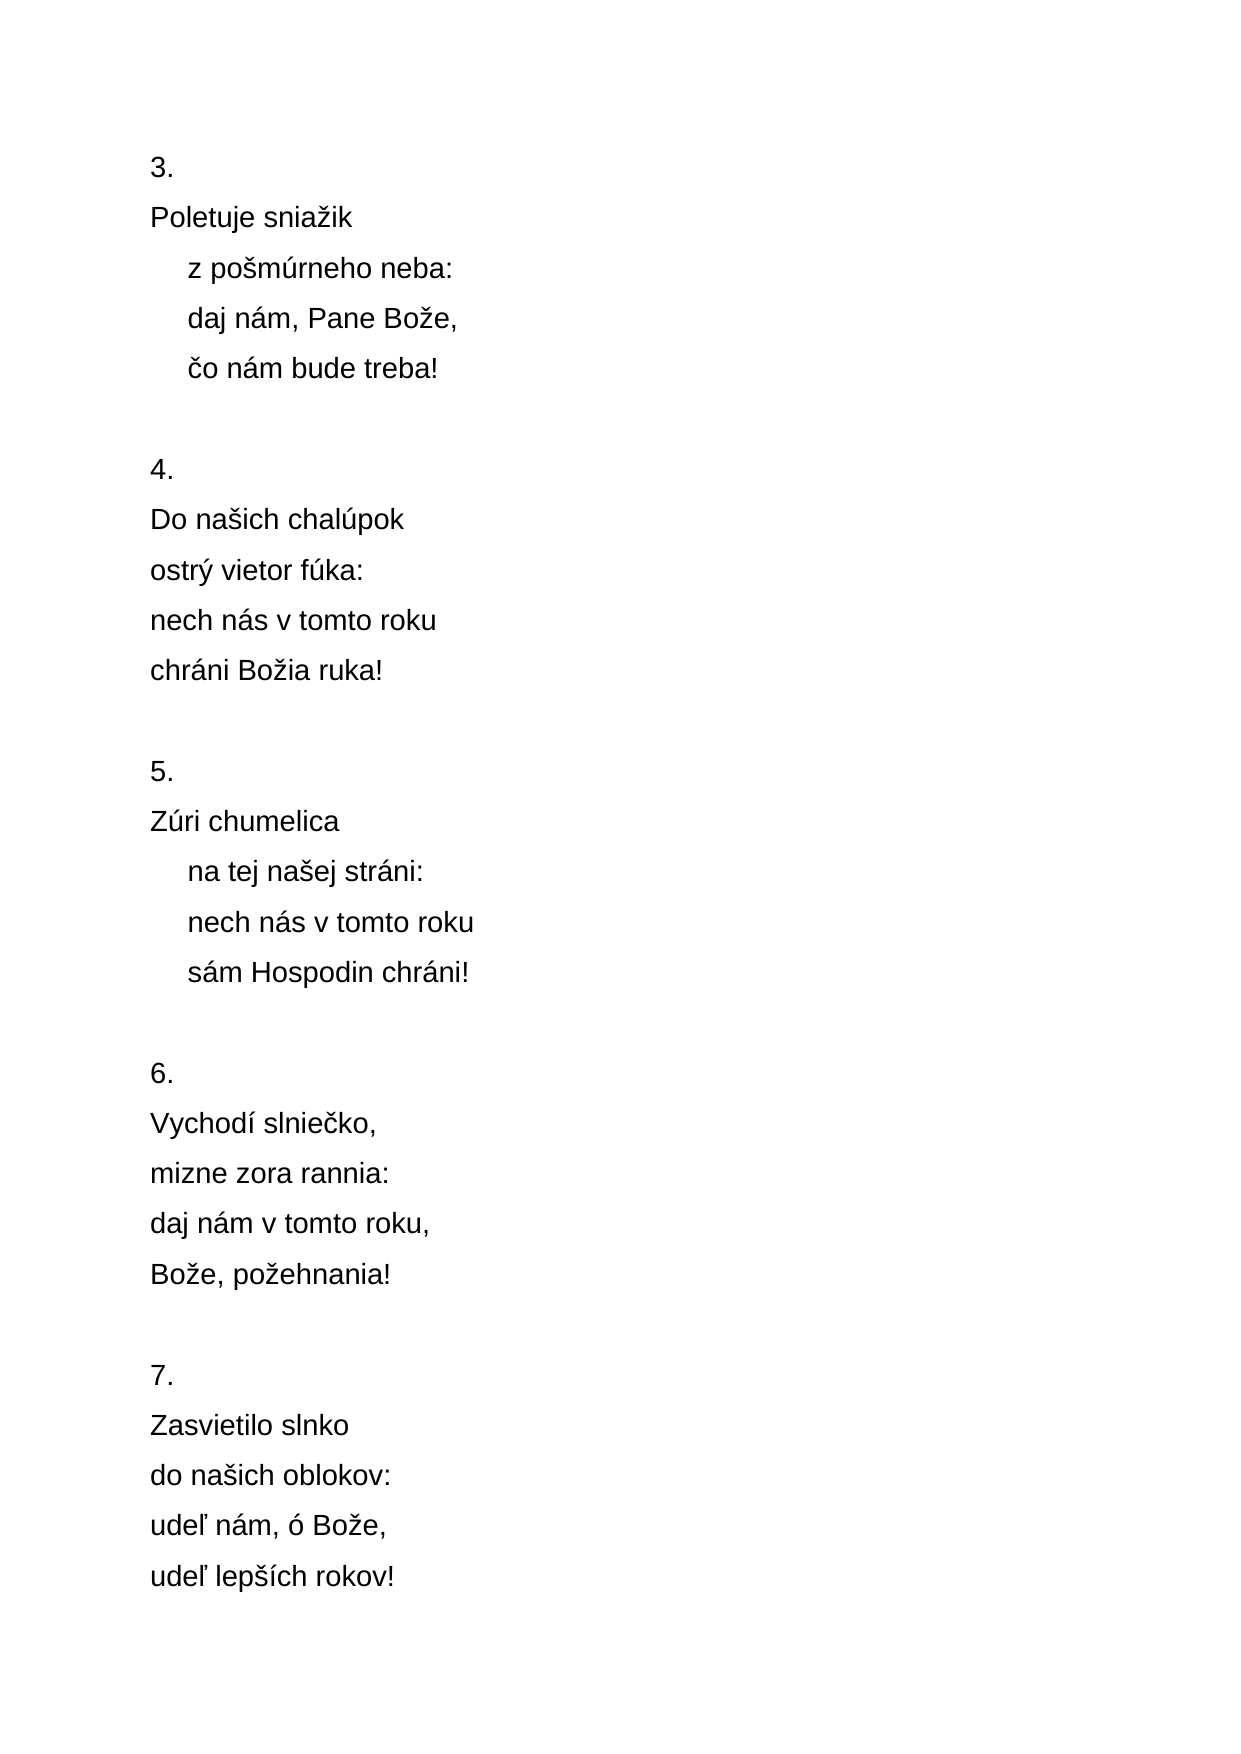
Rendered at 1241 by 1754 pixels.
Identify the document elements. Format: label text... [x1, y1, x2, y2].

text do našich oblokov: [150, 1458, 1091, 1492]
text chráni Božia ruka! [150, 653, 1091, 687]
text udeľ lepších rokov! [150, 1559, 1091, 1592]
text daj nám v tomto roku, [150, 1207, 1091, 1240]
text ostrý vietor fúka: [150, 552, 1091, 586]
text na tej našej stráni: [150, 854, 1091, 888]
text Zasvietilo slnko [150, 1408, 1091, 1441]
text čo nám bude treba! [150, 351, 1091, 385]
text z pošmúrneho neba: [150, 251, 1091, 284]
text 5. [150, 754, 1091, 787]
text daj nám, Pane Bože, [150, 301, 1091, 334]
text 4. [150, 452, 1091, 485]
text sám Hospodin chráni! [150, 955, 1091, 988]
text Do našich chalúpok [150, 502, 1091, 536]
text nech nás v tomto roku [150, 905, 1091, 938]
text Bože, požehnania! [150, 1257, 1091, 1290]
text 7. [150, 1357, 1091, 1391]
text Zúri chumelica [150, 804, 1091, 838]
text Poletuje sniažik [150, 200, 1091, 234]
text udeľ nám, ó Bože, [150, 1508, 1091, 1542]
text mizne zora rannia: [150, 1156, 1091, 1190]
subtitle 6. [150, 1056, 1091, 1089]
subtitle 3. [150, 150, 1091, 183]
text nech nás v tomto roku [150, 603, 1091, 636]
text Vychodí slniečko, [150, 1106, 1091, 1139]
